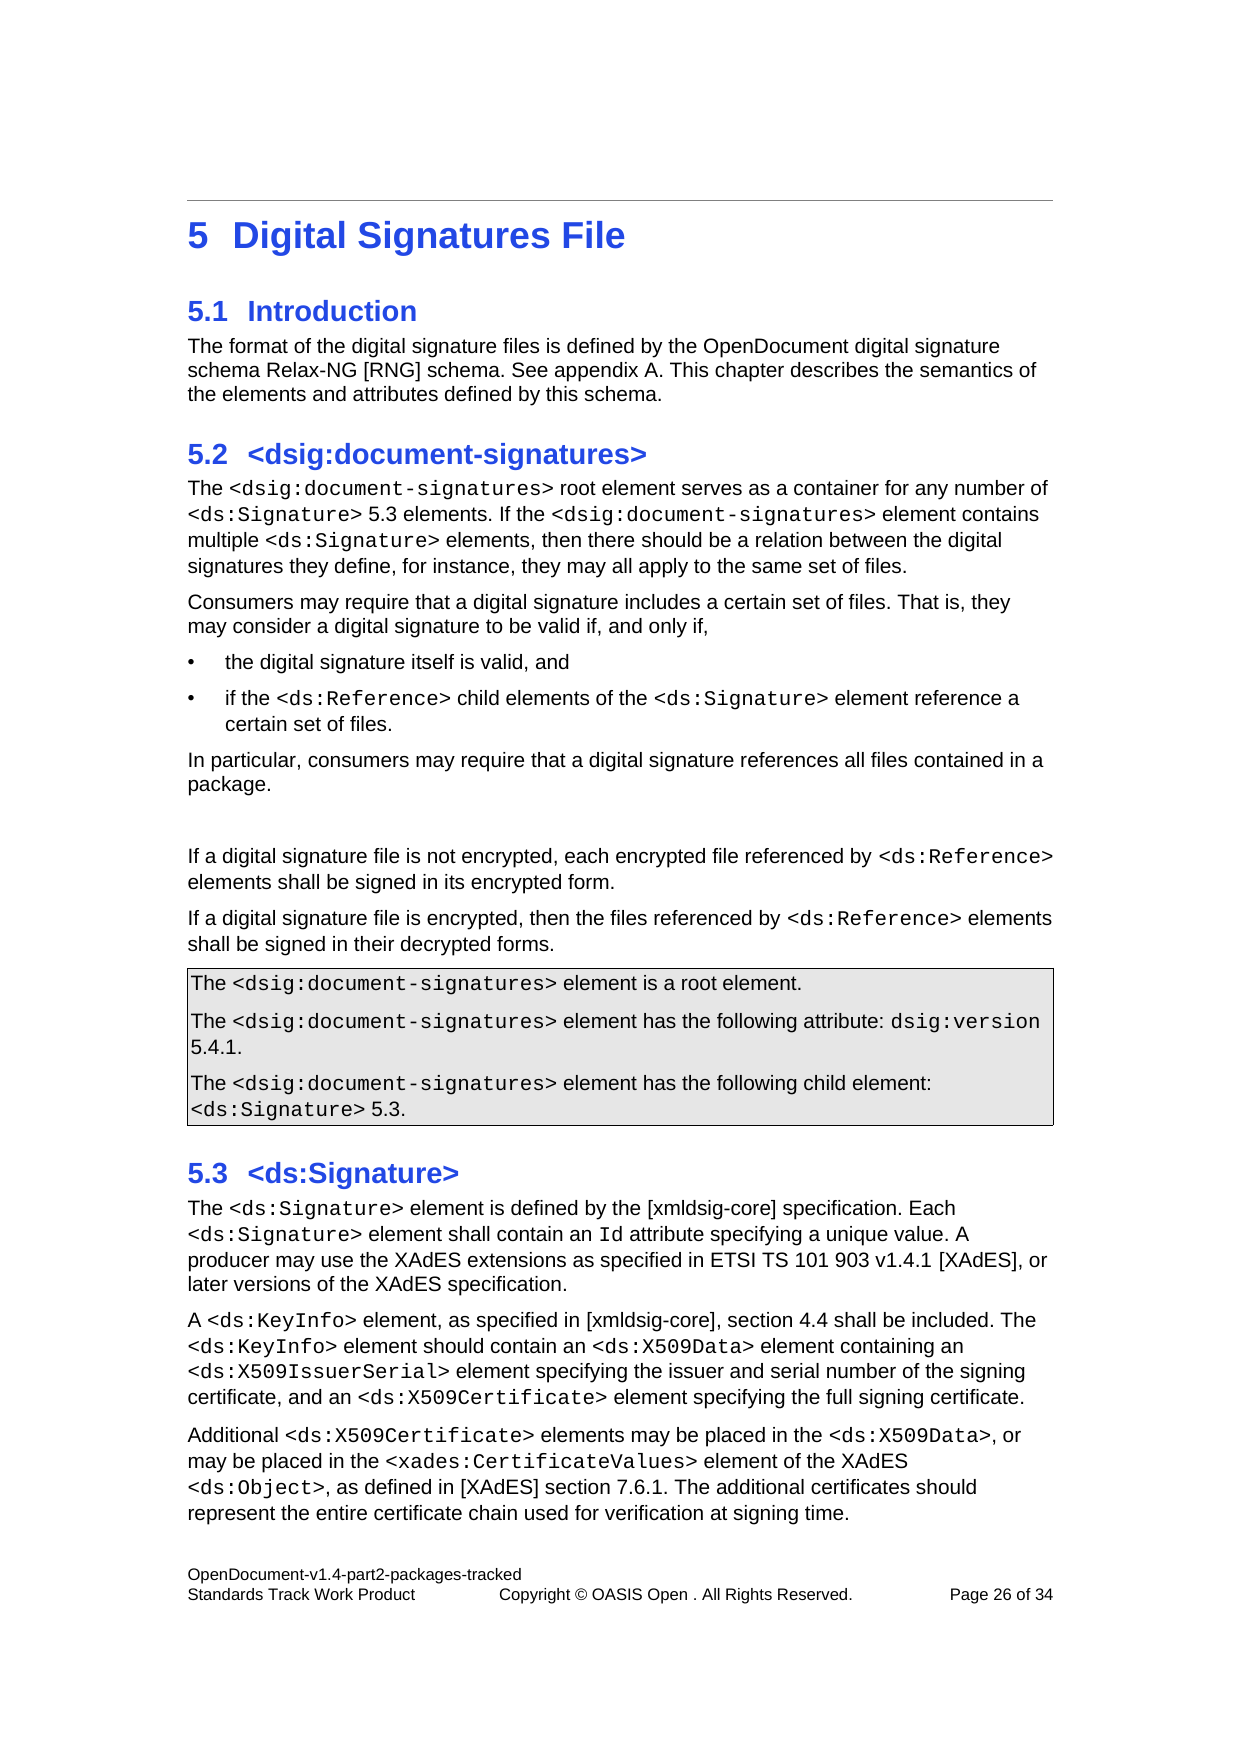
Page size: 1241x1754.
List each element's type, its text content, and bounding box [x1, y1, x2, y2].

text If a digital signature file is encrypted, then the files referenced by <ds:Reference> elements shall be signed in their decrypted forms. [187, 906, 1053, 956]
subtitle <ds:Signature> [187, 1156, 1053, 1190]
text A <ds:KeyInfo> element, as specified in [xmldsig-core], section 4.4 shall be included. The <ds:KeyInfo> element should contain an <ds:X509Data> element containing an <ds:X509IssuerSerial> element specifying the issuer and serial number of the signing certificate, and an <ds:X509Certificate> element specifying the full signing certificate. [187, 1308, 1053, 1411]
text The <ds:Signature> element is defined by the [xmldsig-core] specification. Each <ds:Signature> element shall contain an Id attribute specifying a unique value. A producer may use the XAdES extensions as specified in ETSI TS 101 903 v1.4.1 [XAdES], or later versions of the XAdES specification. [187, 1196, 1053, 1296]
list if the <ds:Reference> child elements of the <ds:Signature> element reference a certain set of files. [187, 686, 1053, 736]
text Additional <ds:X509Certificate> elements may be placed in the <ds:X509Data>, or may be placed in the <xades:CertificateValues> element of the XAdES <ds:Object>, as defined in [XAdES] section 7.6.1. The additional certificates should represent the entire certificate chain used for verification at signing time. [187, 1423, 1053, 1524]
list The <dsig:document-signatures> element has the following child element: <ds:Signature> 5.3. [188, 1067, 1053, 1125]
list the digital signature itself is valid, and [187, 650, 1053, 674]
text Consumers may require that a digital signature includes a certain set of files. That is, they may consider a digital signature to be valid if, and only if, [187, 590, 1053, 638]
subtitle Digital Signatures File [187, 201, 1053, 257]
subtitle <dsig:document-signatures> [187, 437, 1053, 470]
subtitle Introduction [187, 294, 1053, 328]
text If a digital signature file is not encrypted, each encrypted file referenced by <ds:Reference> elements shall be signed in its encrypted form. [187, 844, 1053, 894]
list The <dsig:document-signatures> element has the following attribute: dsig:version 5.4.1. [188, 1006, 1053, 1058]
text The format of the digital signature files is defined by the OpenDocument digital signature schema Relax-NG [RNG] schema. See appendix A. This chapter describes the semantics of the elements and attributes defined by this schema. [187, 334, 1053, 406]
list The <dsig:document-signatures> element is a root element. [188, 969, 1053, 997]
text In particular, consumers may require that a digital signature references all files contained in a package. [187, 748, 1053, 796]
text The <dsig:document-signatures> root element serves as a container for any number of <ds:Signature> 5.3 elements. If the <dsig:document-signatures> element contains multiple <ds:Signature> elements, then there should be a relation between the digital signatures they define, for instance, they may all apply to the same set of files. [187, 476, 1053, 578]
